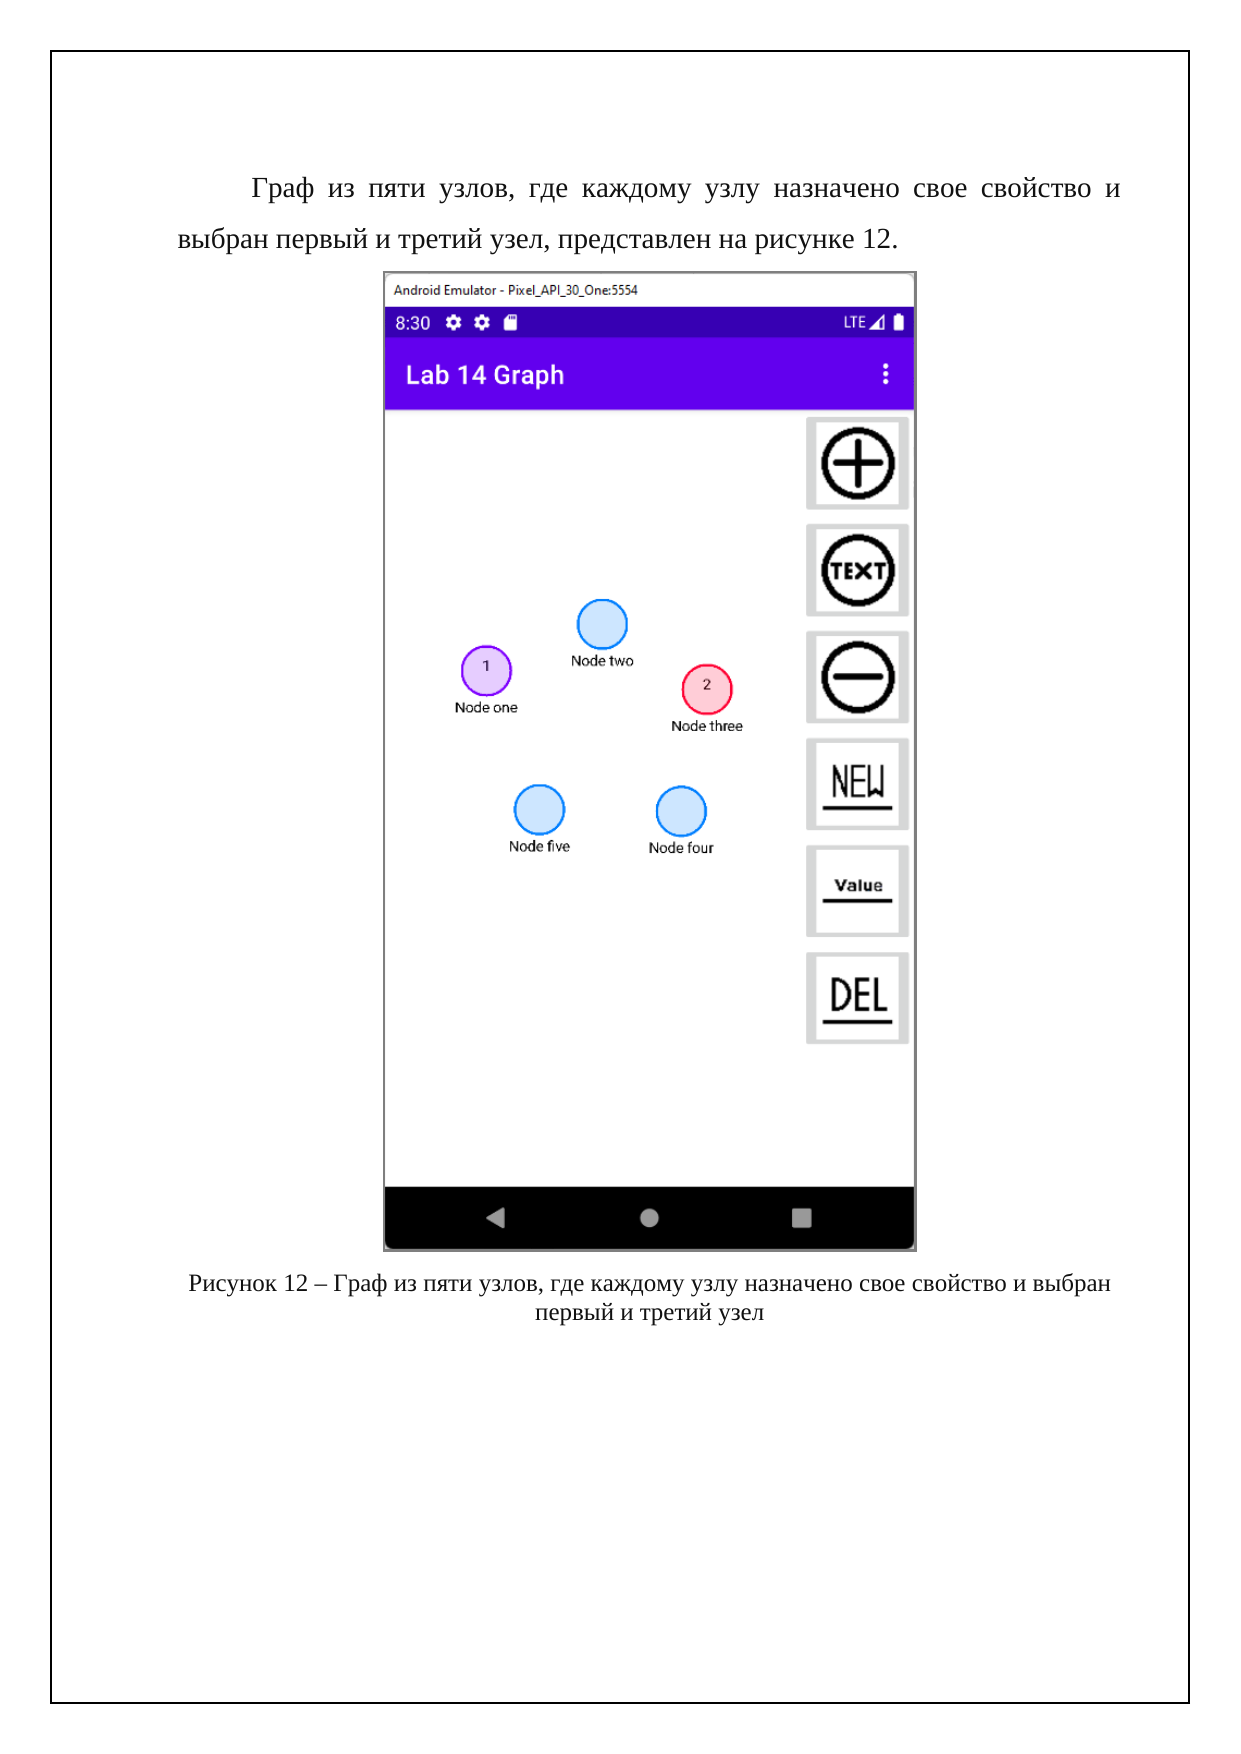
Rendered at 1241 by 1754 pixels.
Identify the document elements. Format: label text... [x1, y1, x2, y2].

text Граф из пяти узлов, где каждому узлу назначено свое свойство и выбран первый и третий узел, представлен на рисунке 12. [177, 171, 1122, 254]
text Рисунок 12 – Граф из пяти узлов, где каждому узлу назначено свое свойство и выбран первый и третий узел [177, 1268, 535, 1326]
text Рисунок 12 – Граф из пяти узлов, где каждому узлу назначено свое свойство и выбран первый и третий узел [764, 1268, 1122, 1326]
